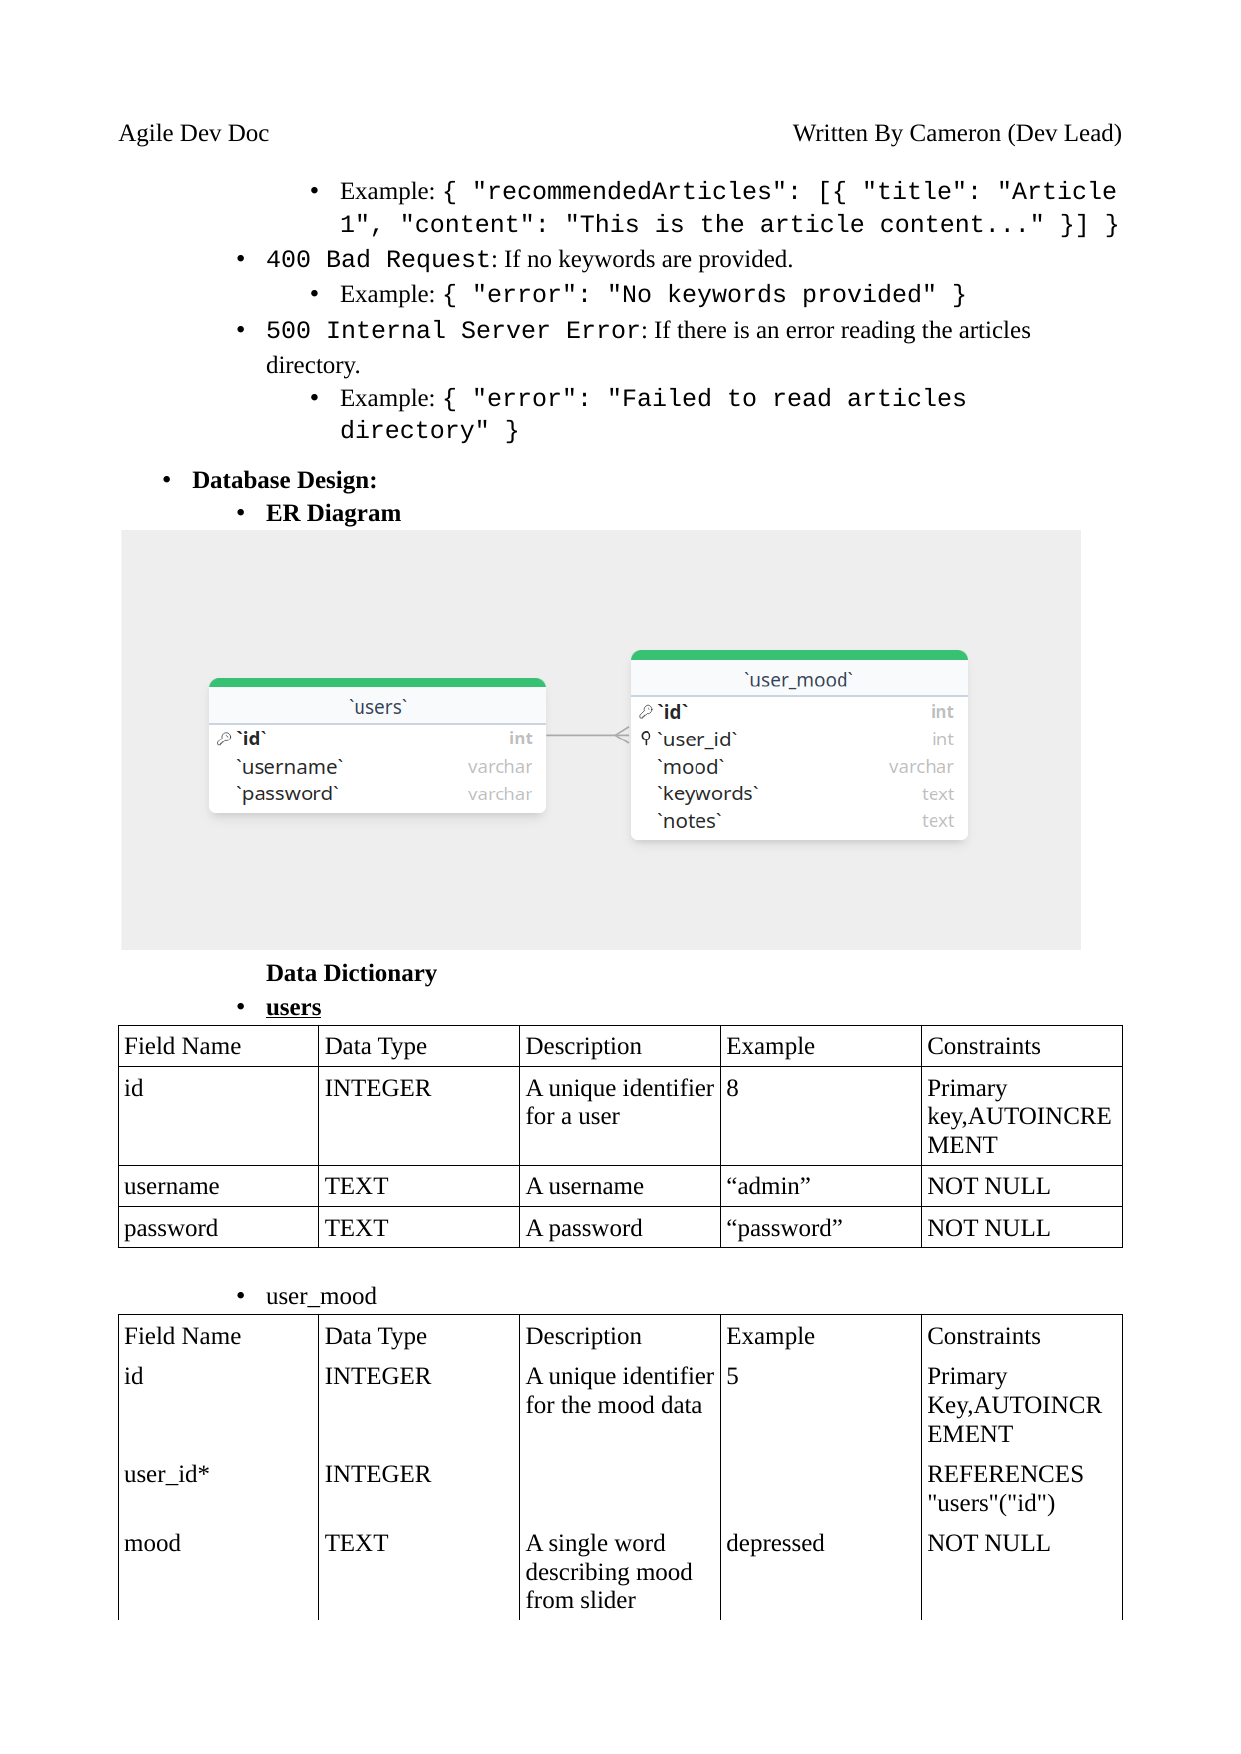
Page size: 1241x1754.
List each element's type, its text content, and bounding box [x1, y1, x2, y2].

table_cell NOT NULL [922, 1166, 1122, 1206]
table_cell A username [520, 1166, 720, 1206]
table_cell depressed [721, 1522, 921, 1620]
table_cell “password” [721, 1207, 921, 1247]
table_cell user_id* [119, 1453, 318, 1522]
table_cell INTEGER [319, 1453, 519, 1522]
table_header Description [520, 1026, 720, 1066]
table_header Data Type [319, 1026, 519, 1066]
list Data Dictionary [236, 531, 1122, 987]
table_cell username [119, 1166, 318, 1206]
picture [121, 530, 1081, 950]
table_header Example [721, 1315, 921, 1355]
table_cell Primary key,AUTOINCREMENT [922, 1067, 1122, 1164]
table_cell A password [520, 1207, 720, 1247]
list 400 Bad Request: If no keywords are provided. [236, 244, 1122, 275]
list Example: { "error": "No keywords provided" } [310, 279, 1122, 310]
table_cell NOT NULL [922, 1522, 1122, 1620]
table_cell REFERENCES "users"("id") [922, 1453, 1122, 1522]
table_cell id [119, 1067, 318, 1164]
table_cell A single word describing mood from slider [520, 1522, 720, 1620]
table_cell NOT NULL [922, 1207, 1122, 1247]
list Example: { "error": "Failed to read articles directory" } [310, 383, 1122, 446]
table_header Field Name [119, 1026, 318, 1066]
list user_mood [236, 1281, 1122, 1310]
list 500 Internal Server Error: If there is an error reading the articles directory. [236, 315, 1122, 378]
table_cell 8 [721, 1067, 921, 1164]
table_cell [721, 1453, 921, 1522]
table_cell [520, 1453, 720, 1522]
list Database Design: [162, 465, 1122, 494]
list ER Diagram [236, 498, 1122, 527]
table_cell A unique identifier for a user [520, 1067, 720, 1164]
table_header Constraints [922, 1026, 1122, 1066]
table_cell id [119, 1355, 318, 1453]
table_header Data Type [319, 1315, 519, 1355]
table_header Field Name [119, 1315, 318, 1355]
list users [236, 992, 1122, 1020]
table_cell INTEGER [319, 1067, 519, 1164]
table_cell INTEGER [319, 1355, 519, 1453]
list Example: { "recommendedArticles": [{ "title": "Article 1", "content": "This is the article content..." }] } [310, 176, 1122, 240]
table_cell “admin” [721, 1166, 921, 1206]
table_cell A unique identifier for the mood data [520, 1355, 720, 1453]
table_cell TEXT [319, 1522, 519, 1620]
table_cell TEXT [319, 1166, 519, 1206]
table_cell mood [119, 1522, 318, 1620]
table_header Description [520, 1315, 720, 1355]
table_cell Primary Key,AUTOINCREMENT [922, 1355, 1122, 1453]
table_cell 5 [721, 1355, 921, 1453]
table_header Example [721, 1026, 921, 1066]
table_header Constraints [922, 1315, 1122, 1355]
table_cell password [119, 1207, 318, 1247]
table_cell TEXT [319, 1207, 519, 1247]
